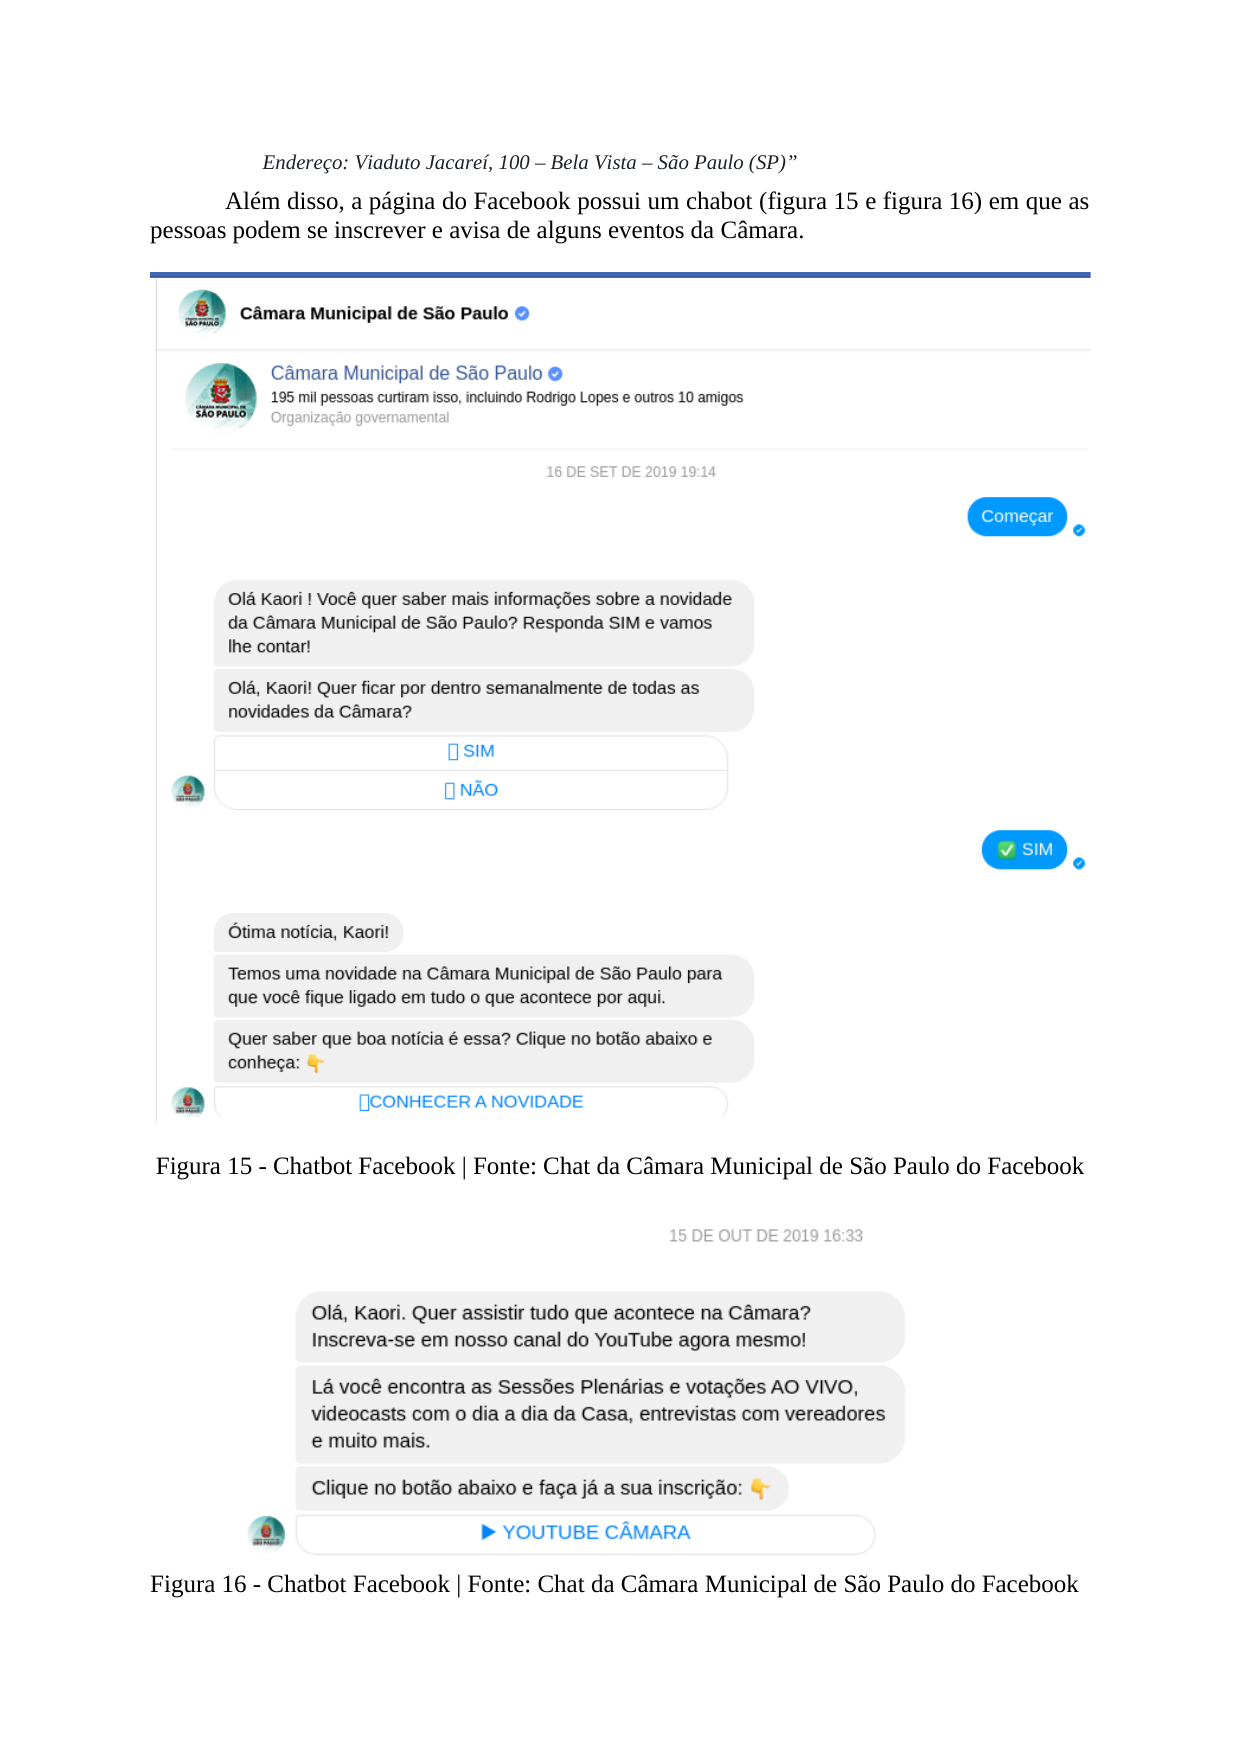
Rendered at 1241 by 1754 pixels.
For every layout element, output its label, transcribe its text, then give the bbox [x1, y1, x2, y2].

text Figura 15 - Chatbot Facebook | Fonte: Chat da Câmara Municipal de São Paulo do Facebook [150, 1123, 1090, 1569]
text Endereço: Viaduto Jacareí, 100 – Bela Vista – São Paulo (SP)” [262, 150, 1090, 174]
picture [245, 1208, 995, 1569]
picture [150, 272, 1091, 1123]
text Além disso, a página do Facebook possui um chabot (figura 15 e figura 16) em que as pessoas podem se inscrever e avisa de alguns eventos da Câmara. [150, 186, 1090, 243]
text Figura 16 - Chatbot Facebook | Fonte: Chat da Câmara Municipal de São Paulo do Facebook [150, 1569, 1090, 1597]
